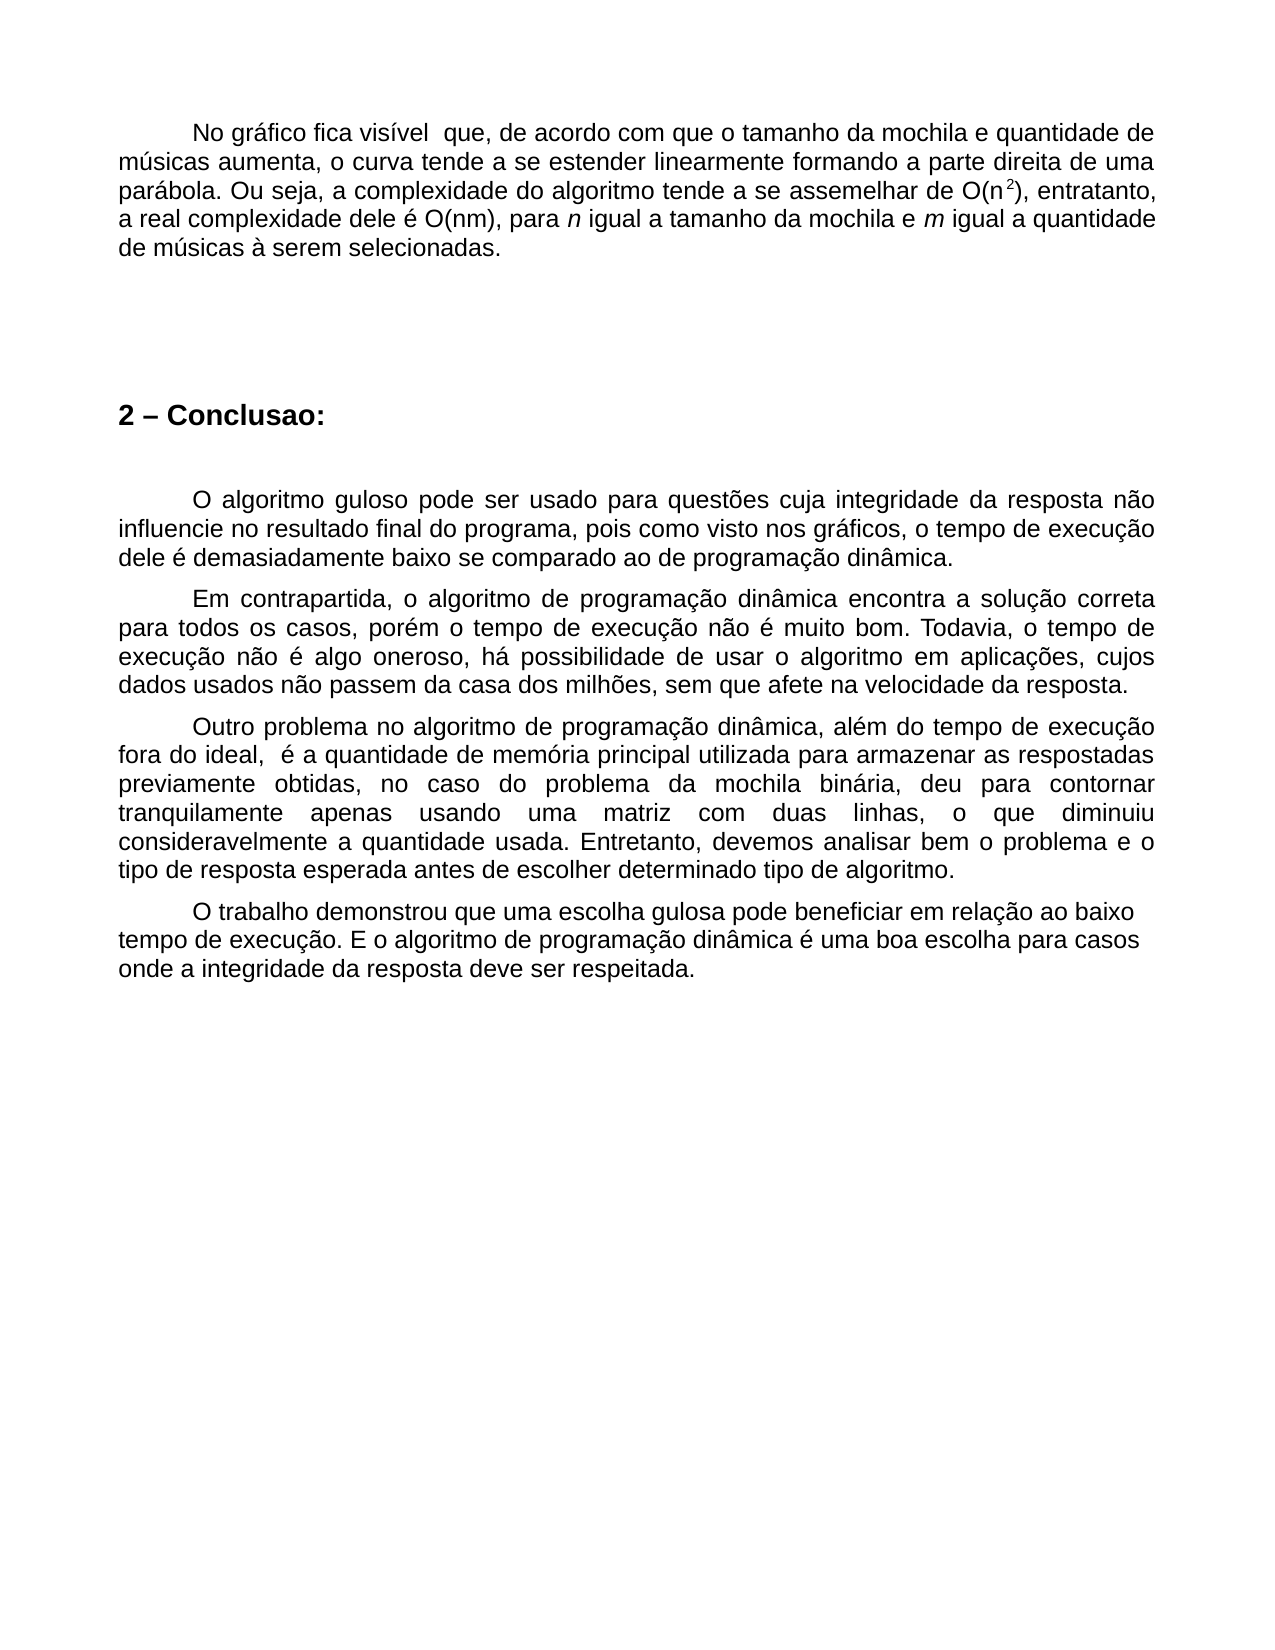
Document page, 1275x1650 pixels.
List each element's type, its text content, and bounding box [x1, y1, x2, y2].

text O algoritmo guloso pode ser usado para questões cuja integridade da resposta não influencie no resultado final do programa, pois como visto nos gráficos, o tempo de execução dele é demasiadamente baixo se comparado ao de programação dinâmica. [118, 485, 1157, 572]
text 2 – Conclusao: [118, 398, 1157, 432]
text No gráfico fica visível que, de acordo com que o tamanho da mochila e quantidade de músicas aumenta, o curva tende a se estender linearmente formando a parte direita de uma parábola. Ou seja, a complexidade do algoritmo tende a se assemelhar de O(n2), entratanto, a real complexidade dele é O(nm), para n igual a tamanho da mochila e m igual a quantidade de músicas à serem selecionadas. [118, 118, 1157, 262]
text O trabalho demonstrou que uma escolha gulosa pode beneficiar em relação ao baixo tempo de execução. E o algoritmo de programação dinâmica é uma boa escolha para casos onde a integridade da resposta deve ser respeitada. [118, 897, 1157, 983]
text Em contrapartida, o algoritmo de programação dinâmica encontra a solução correta para todos os casos, porém o tempo de execução não é muito bom. Todavia, o tempo de execução não é algo oneroso, há possibilidade de usar o algoritmo em aplicações, cujos dados usados não passem da casa dos milhões, sem que afete na velocidade da resposta. [118, 584, 1157, 699]
text Outro problema no algoritmo de programação dinâmica, além do tempo de execução fora do ideal, é a quantidade de memória principal utilizada para armazenar as respostadas previamente obtidas, no caso do problema da mochila binária, deu para contornar tranquilamente apenas usando uma matriz com duas linhas, o que diminuiu consideravelmente a quantidade usada. Entretanto, devemos analisar bem o problema e o tipo de resposta esperada antes de escolher determinado tipo de algoritmo. [118, 712, 1157, 884]
